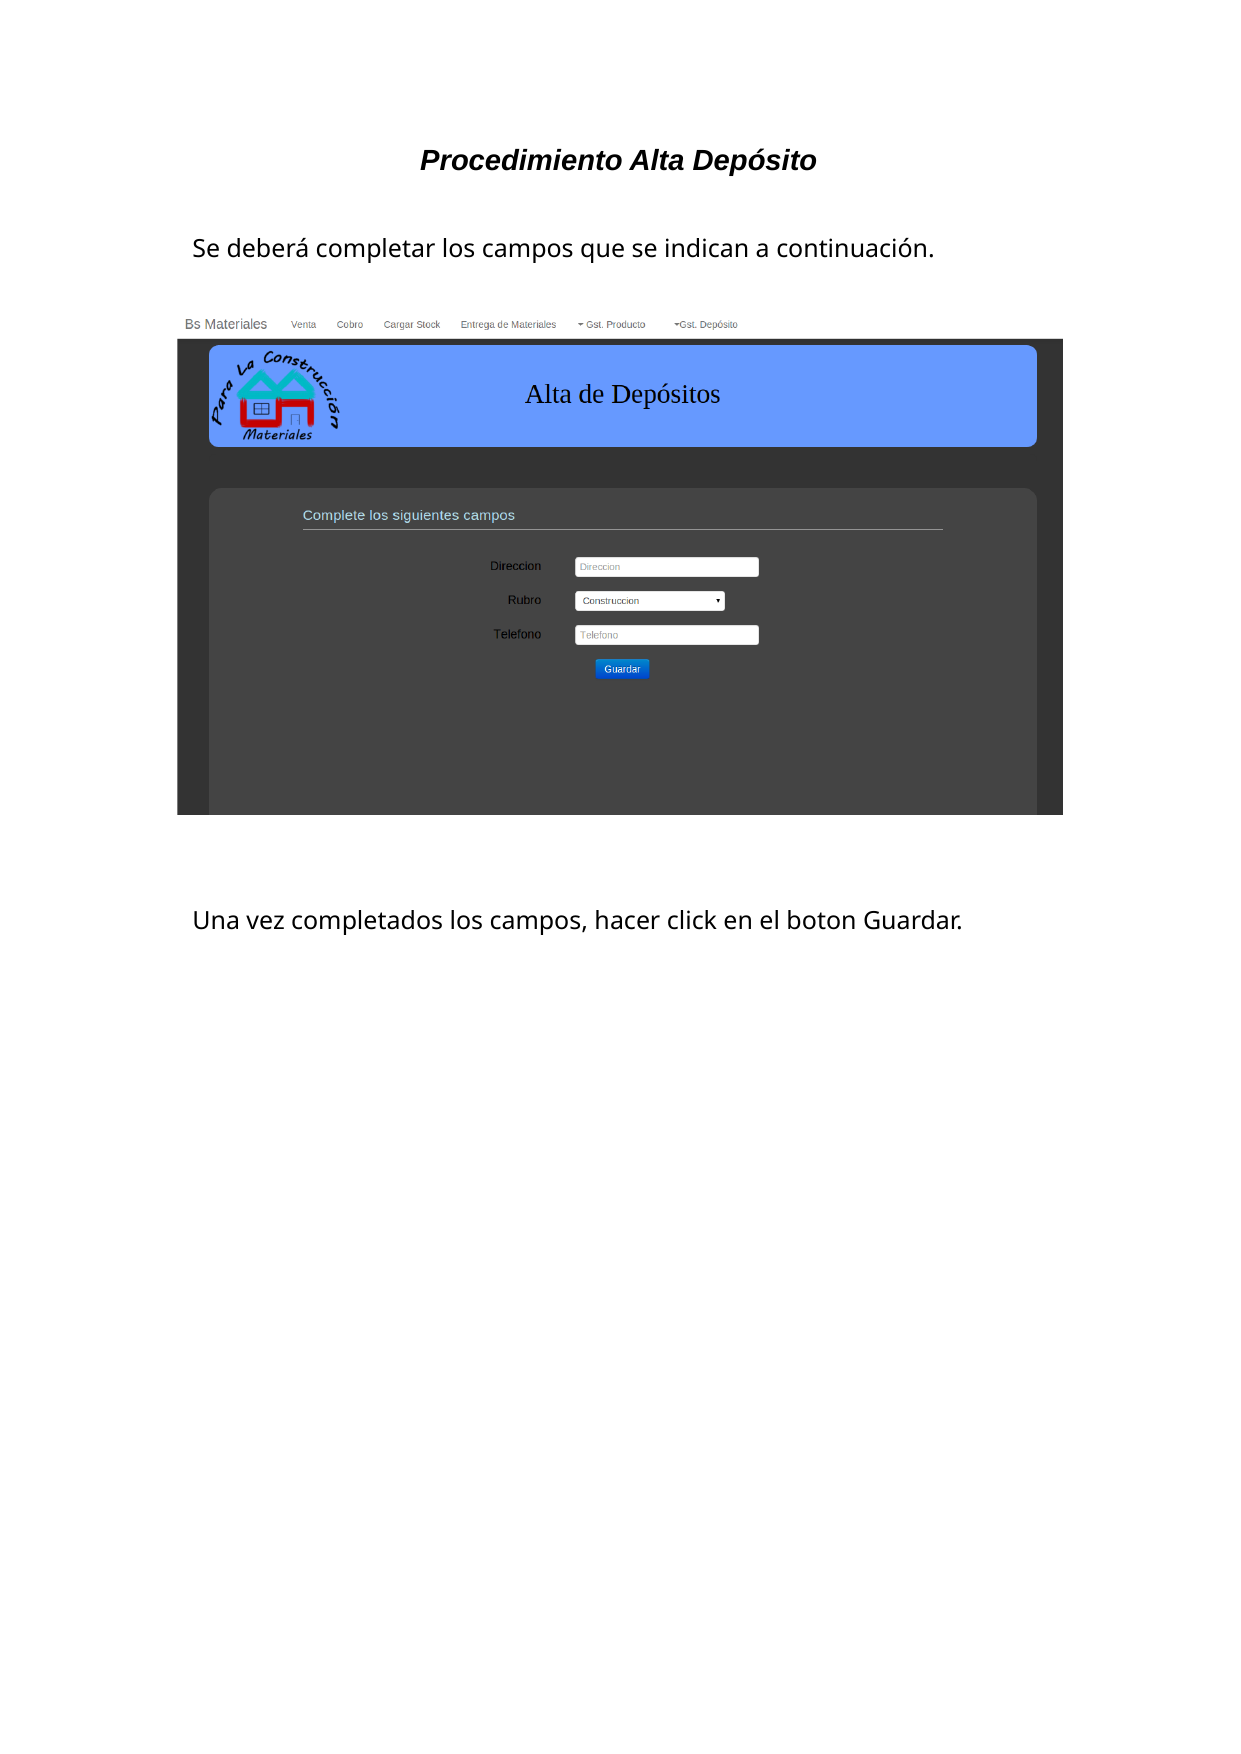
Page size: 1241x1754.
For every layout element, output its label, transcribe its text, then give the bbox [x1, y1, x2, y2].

text Se deberá completar los campos que se indican a continuación. [118, 230, 1122, 264]
picture [177, 312, 1063, 815]
subtitle Procedimiento Alta Depósito [118, 143, 1122, 177]
text Una vez completados los campos, hacer click en el boton Guardar. [118, 902, 1122, 937]
